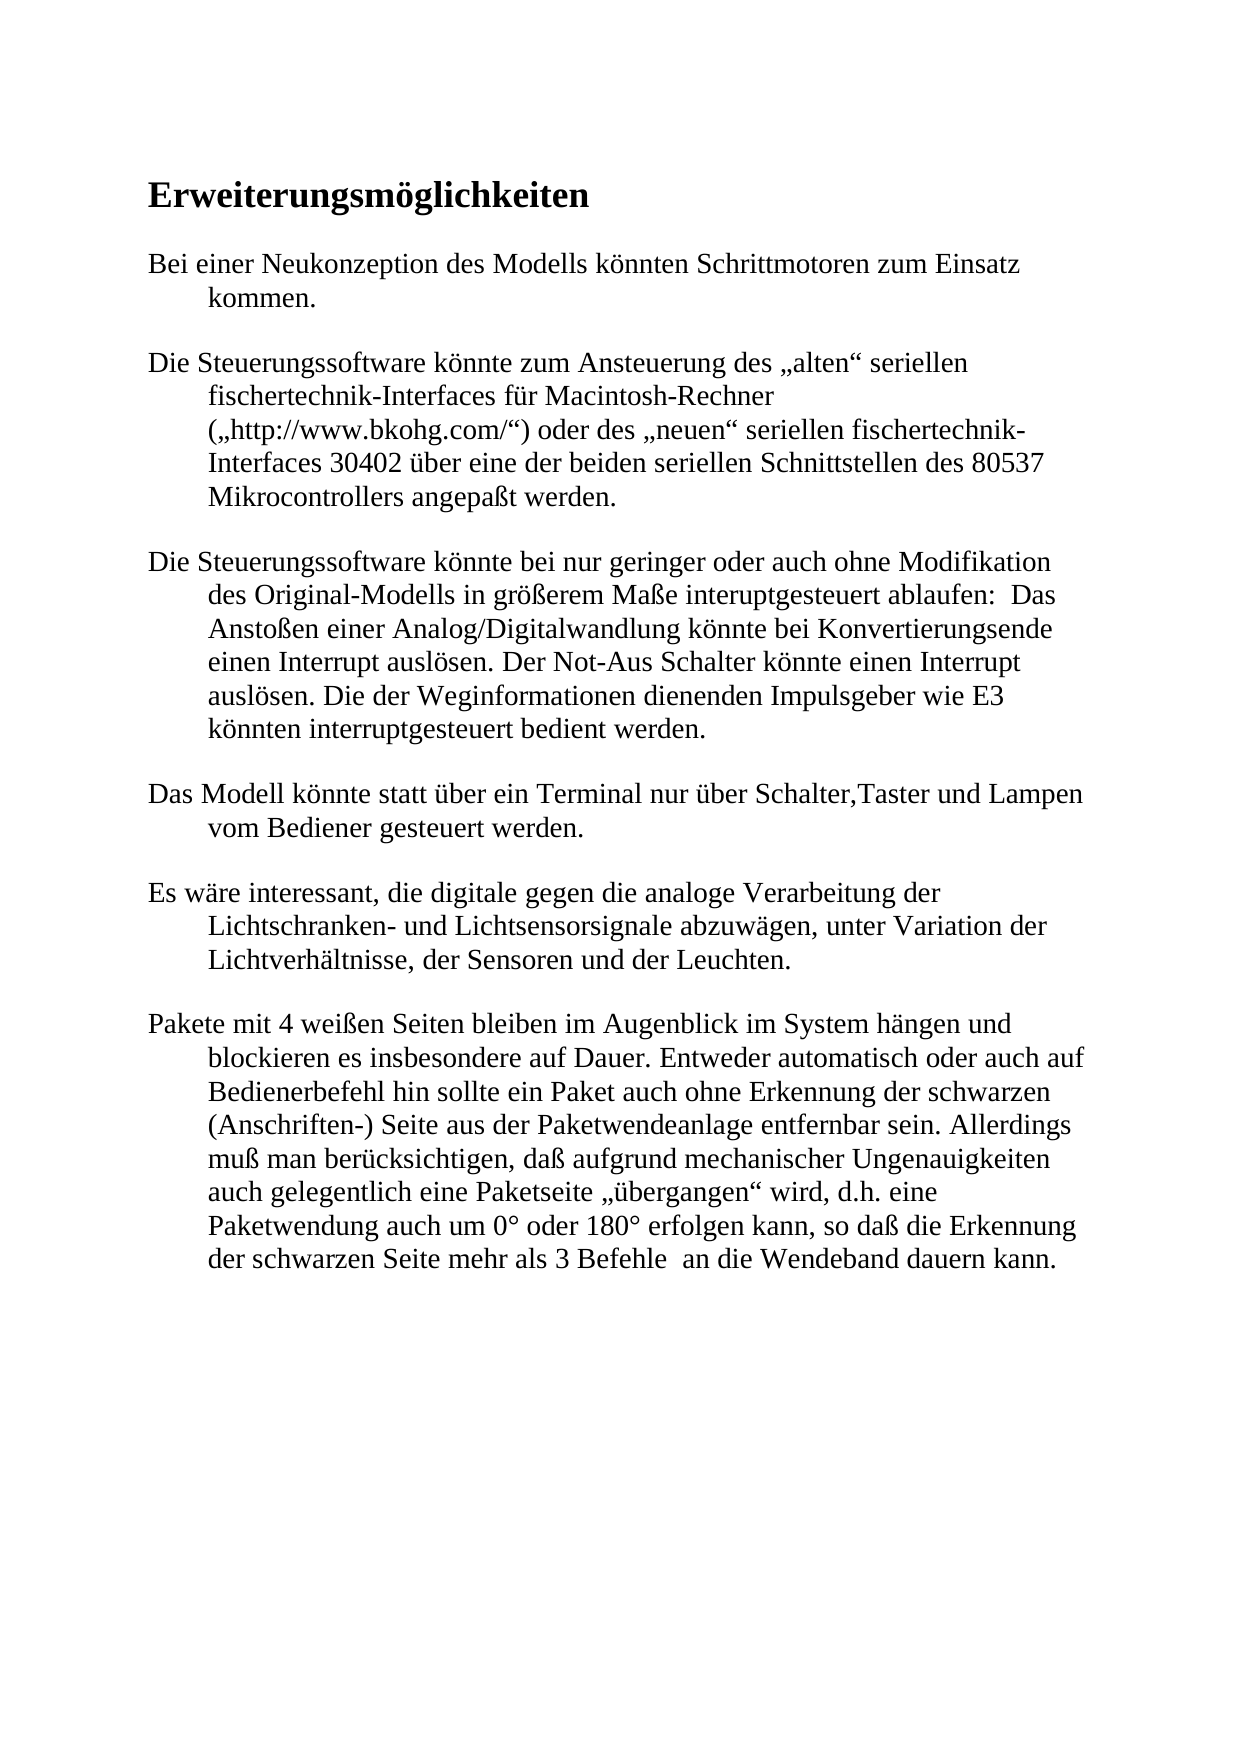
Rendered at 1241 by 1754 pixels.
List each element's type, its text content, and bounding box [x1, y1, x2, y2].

subtitle Pakete mit 4 weißen Seiten bleiben im Augenblick im System hängen und blockieren es insbesondere auf Dauer. Entweder automatisch oder auch auf Bedienerbefehl hin sollte ein Paket auch ohne Erkennung der schwarzen (Anschriften-) Seite aus der Paketwendeanlage entfernbar sein. Allerdings muß man berücksichtigen, daß aufgrund mechanischer Ungenauigkeiten auch gelegentlich eine Paketseite „übergangen“ wird, d.h. eine Paketwendung auch um 0° oder 180° erfolgen kann, so daß die Erkennung der schwarzen Seite mehr als 3 Befehle an die Wendeband dauern kann. [148, 1007, 1093, 1275]
subtitle Erweiterungsmöglichkeiten [148, 173, 1093, 216]
subtitle Bei einer Neukonzeption des Modells könnten Schrittmotoren zum Einsatz kommen. [148, 247, 1093, 314]
subtitle Die Steuerungssoftware könnte zum Ansteuerung des „alten“ seriellen fischertechnik-Interfaces für Macintosh-Rechner („http://www.bkohg.com/“) oder des „neuen“ seriellen fischertechnik-Interfaces 30402 über eine der beiden seriellen Schnittstellen des 80537 Mikrocontrollers angepaßt werden. [148, 345, 1093, 513]
subtitle Es wäre interessant, die digitale gegen die analoge Verarbeitung der Lichtschranken- und Lichtsensorsignale abzuwägen, unter Variation der Lichtverhältnisse, der Sensoren und der Leuchten. [148, 875, 1093, 976]
subtitle Die Steuerungssoftware könnte bei nur geringer oder auch ohne Modifikation des Original-Modells in größerem Maße interuptgesteuert ablaufen: Das Anstoßen einer Analog/Digitalwandlung könnte bei Konvertierungsende einen Interrupt auslösen. Der Not-Aus Schalter könnte einen Interrupt auslösen. Die der Weginformationen dienenden Impulsgeber wie E3 könnten interruptgesteuert bedient werden. [148, 544, 1093, 745]
subtitle Das Modell könnte statt über ein Terminal nur über Schalter,Taster und Lampen vom Bediener gesteuert werden. [148, 777, 1093, 844]
